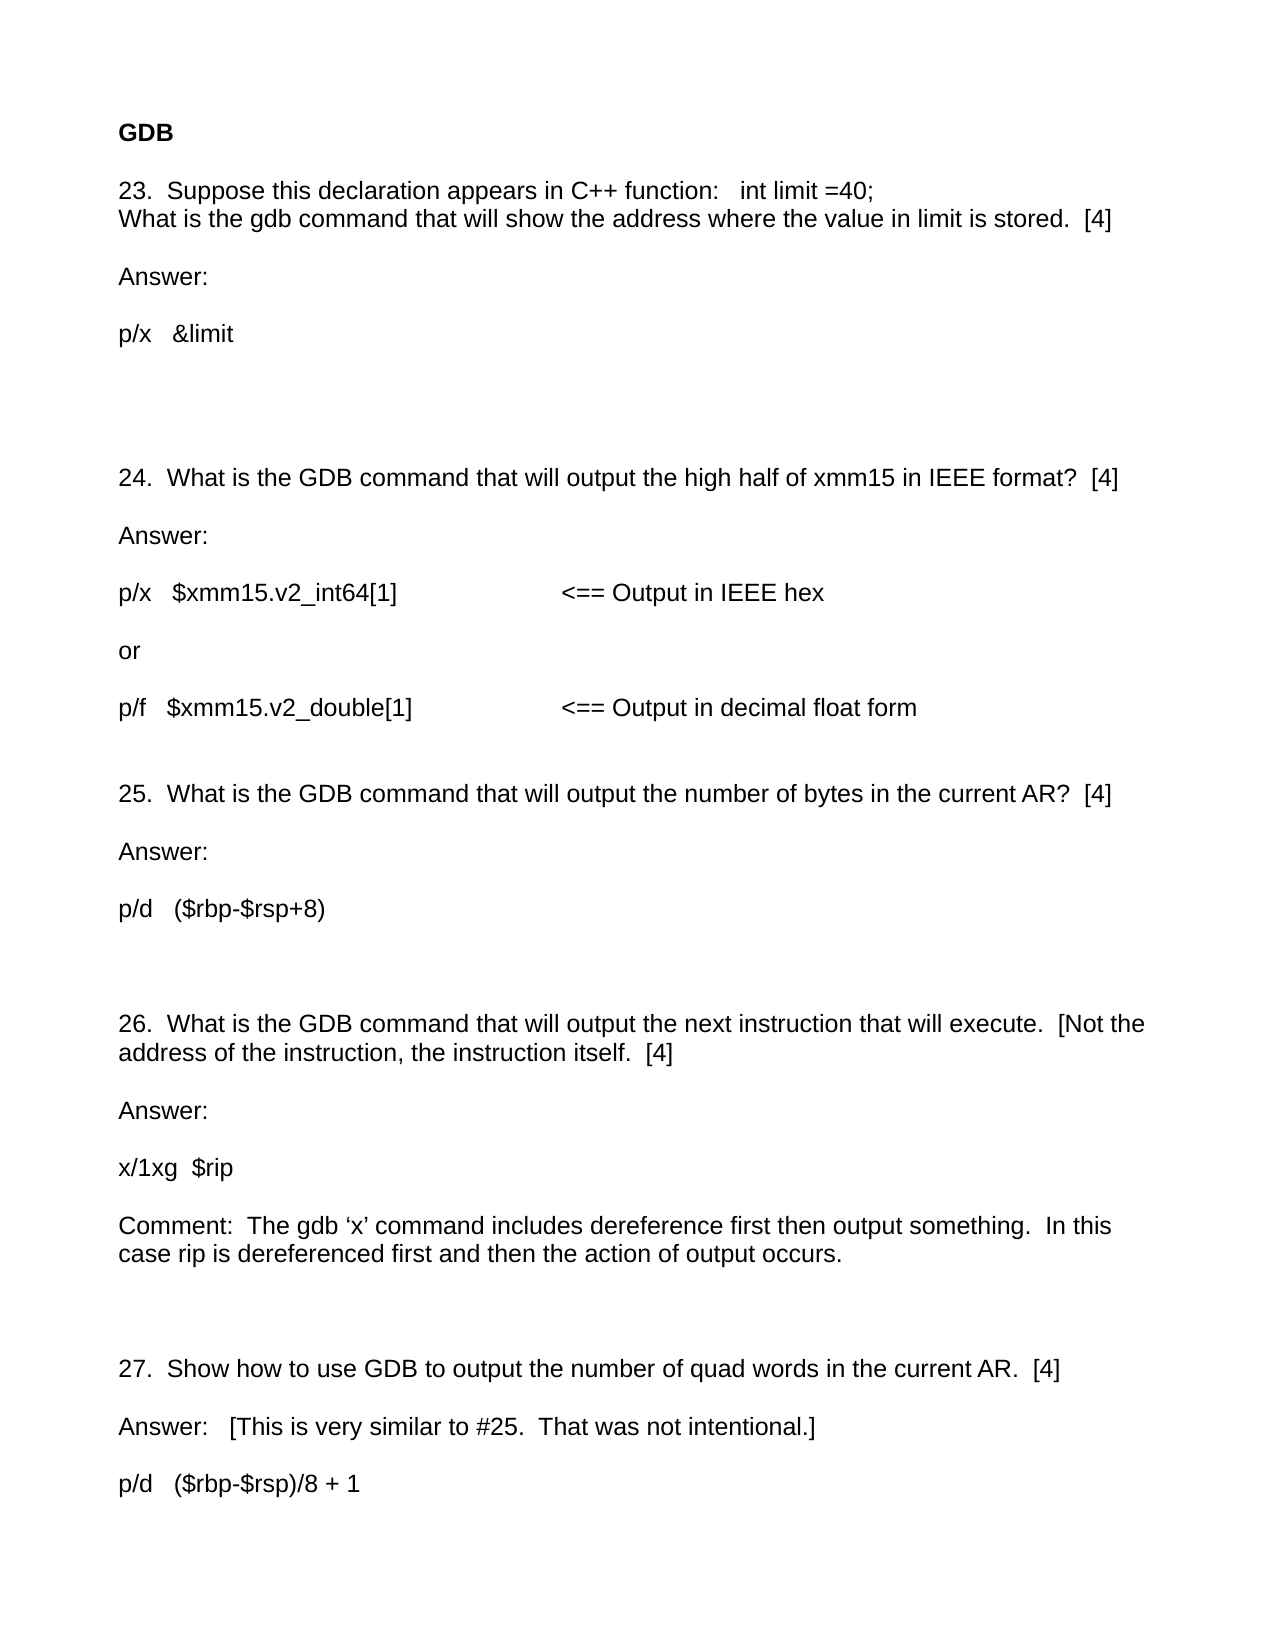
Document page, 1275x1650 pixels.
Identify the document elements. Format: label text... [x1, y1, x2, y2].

text 23. Suppose this declaration appears in C++ function: int limit =40; [118, 176, 1157, 204]
text What is the gdb command that will show the address where the value in limit is stored. [4] [118, 204, 1157, 233]
text Answer: [This is very similar to #25. That was not intentional.] [118, 1412, 1157, 1441]
text 24. What is the GDB command that will output the high half of xmm15 in IEEE format? [4] [118, 463, 1157, 492]
text 25. What is the GDB command that will output the number of bytes in the current AR? [4] [118, 779, 1157, 808]
text 26. What is the GDB command that will output the next instruction that will execute. [Not the address of the instruction, the instruction itself. [4] [118, 1009, 1157, 1067]
text 27. Show how to use GDB to output the number of quad words in the current AR. [4] [118, 1354, 1157, 1383]
text GDB [118, 118, 1157, 147]
text p/x $xmm15.v2_int64[1] <== Output in IEEE hex [118, 578, 1157, 607]
text Answer: [118, 262, 1157, 291]
text p/d ($rbp-$rsp)/8 + 1 [118, 1469, 1157, 1498]
text or [118, 636, 1157, 664]
text p/x &limit [118, 319, 1157, 348]
text Comment: The gdb ‘x’ command includes dereference first then output something. In this case rip is dereferenced first and then the action of output occurs. [118, 1211, 1157, 1268]
text p/f $xmm15.v2_double[1] <== Output in decimal float form [118, 693, 1157, 722]
text Answer: [118, 837, 1157, 866]
text x/1xg $rip [118, 1153, 1157, 1182]
text Answer: [118, 1096, 1157, 1124]
text p/d ($rbp-$rsp+8) [118, 894, 1157, 923]
text Answer: [118, 521, 1157, 549]
